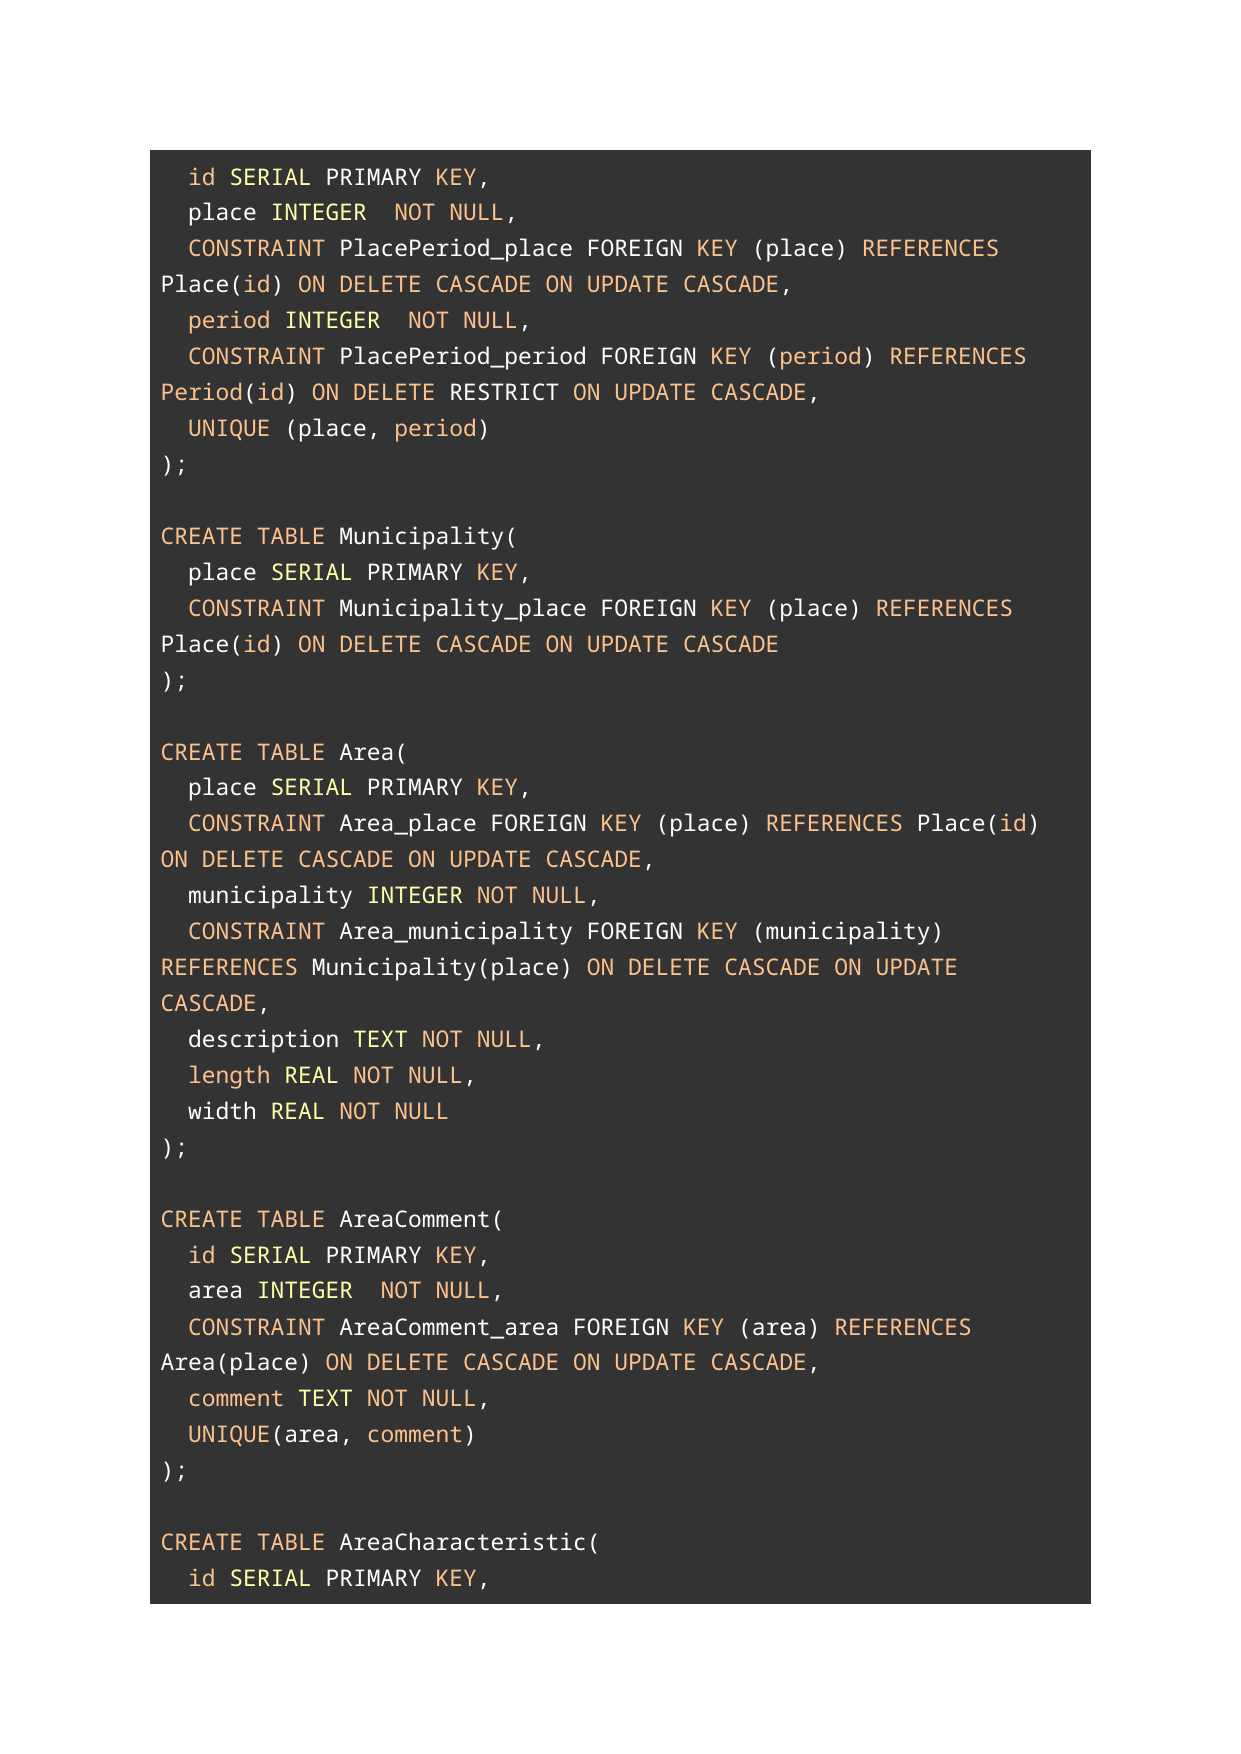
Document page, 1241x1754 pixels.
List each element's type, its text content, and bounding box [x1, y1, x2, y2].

table_header id SERIAL PRIMARY KEY, place INTEGER NOT NULL, CONSTRAINT PlacePeriod_place FOREIGN KEY (place) REFERENCES Place(id) ON DELETE CASCADE ON UPDATE CASCADE, period INTEGER NOT NULL, CONSTRAINT PlacePeriod_period FOREIGN KEY (period) REFERENCES Period(id) ON DELETE RESTRICT ON UPDATE CASCADE, UNIQUE (place, period) ); CREATE TABLE Municipality( place SERIAL PRIMARY KEY, CONSTRAINT Municipality_place FOREIGN KEY (place) REFERENCES Place(id) ON DELETE CASCADE ON UPDATE CASCADE ); CREATE TABLE Area( place SERIAL PRIMARY KEY, CONSTRAINT Area_place FOREIGN KEY (place) REFERENCES Place(id) ON DELETE CASCADE ON UPDATE CASCADE, municipality INTEGER NOT NULL, CONSTRAINT Area_municipality FOREIGN KEY (municipality) REFERENCES Municipality(place) ON DELETE CASCADE ON UPDATE CASCADE, description TEXT NOT NULL, length REAL NOT NULL, width REAL NOT NULL ); CREATE TABLE AreaComment( id SERIAL PRIMARY KEY, area INTEGER NOT NULL, CONSTRAINT AreaComment_area FOREIGN KEY (area) REFERENCES Area(place) ON DELETE CASCADE ON UPDATE CASCADE, comment TEXT NOT NULL, UNIQUE(area, comment) ); CREATE TABLE AreaCharacteristic( id SERIAL PRIMARY KEY, [150, 150, 1091, 1604]
